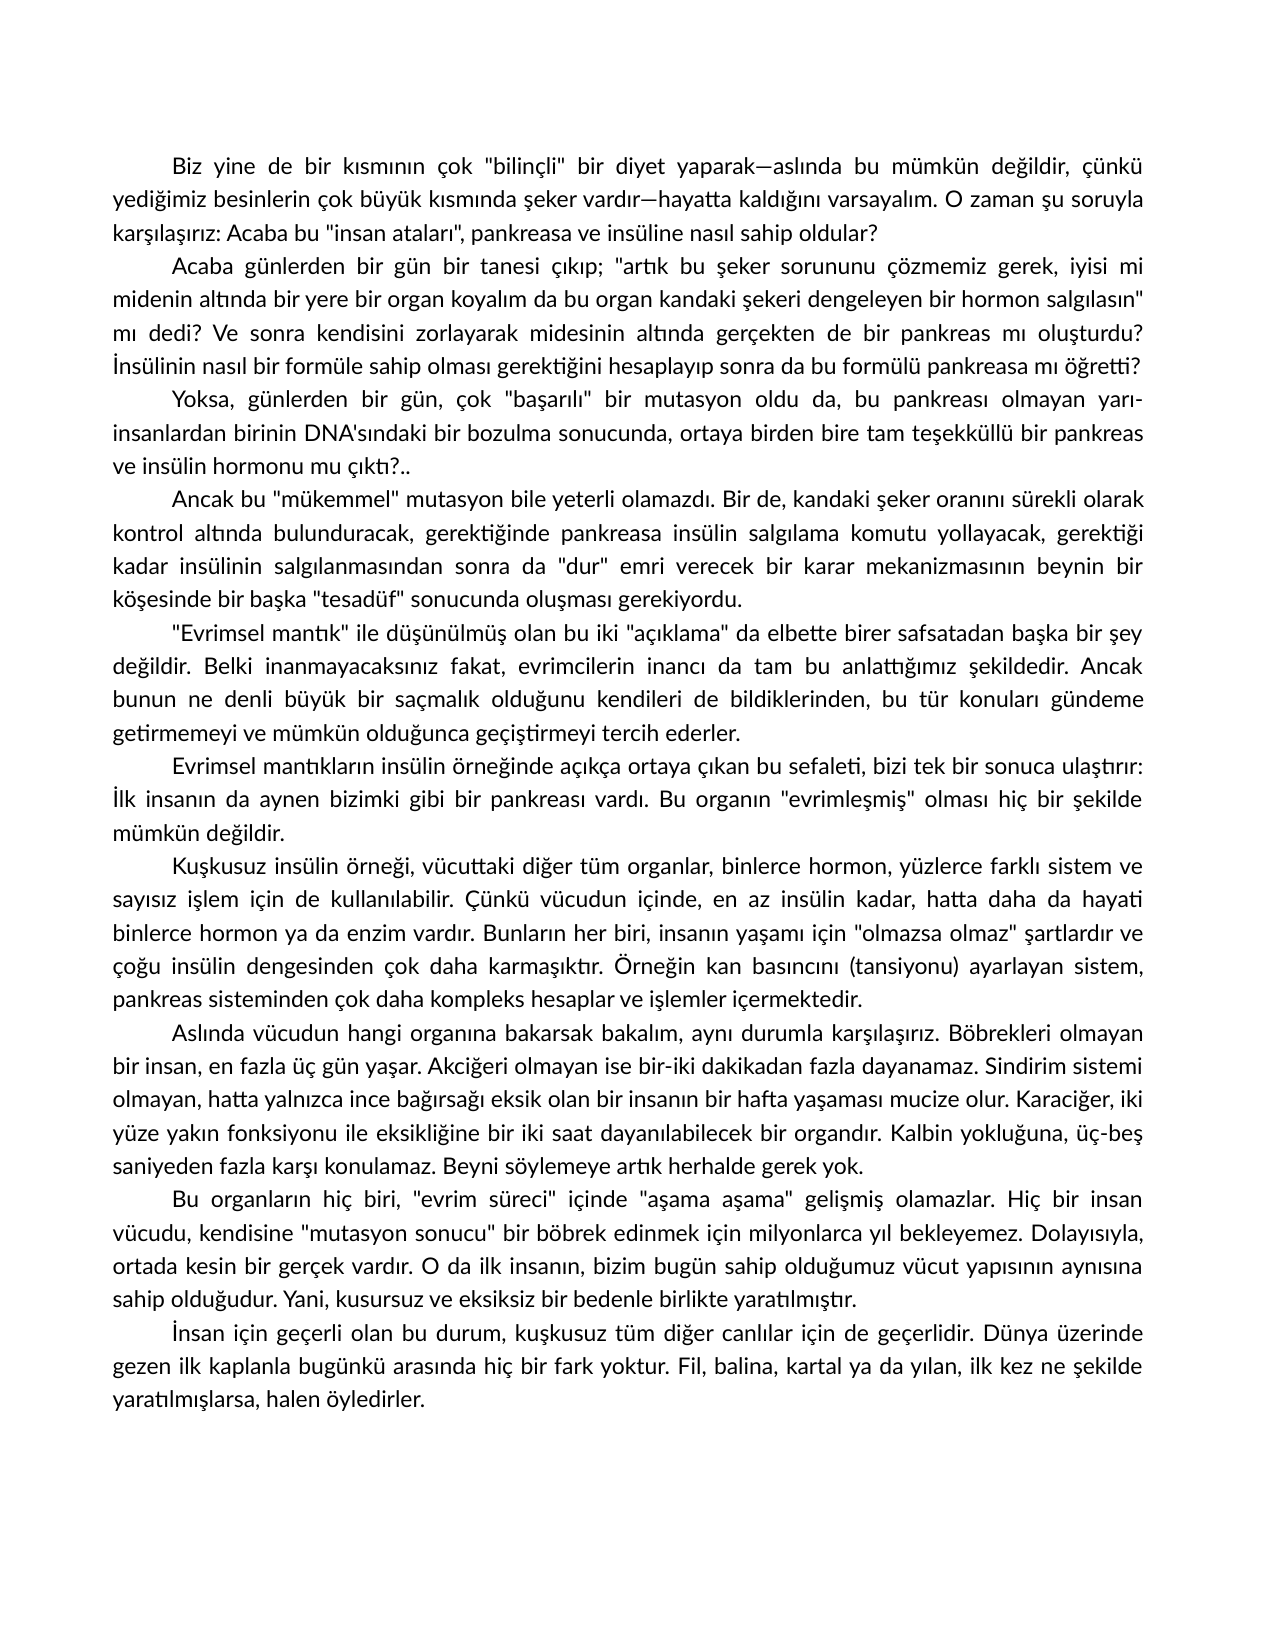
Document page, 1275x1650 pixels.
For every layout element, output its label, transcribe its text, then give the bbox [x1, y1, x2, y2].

text Yoksa, günlerden bir gün, çok "başarılı" bir mutasyon oldu da, bu pankreası olmayan yarı-insanlardan birinin DNA'sındaki bir bozulma sonucunda, ortaya birden bire tam teşekküllü bir pankreas ve insülin hormonu mu çıktı?.. [112, 381, 1145, 481]
text İnsan için geçerli olan bu durum, kuşkusuz tüm diğer canlılar için de geçerlidir. Dünya üzerinde gezen ilk kaplanla bugünkü arasında hiç bir fark yoktur. Fil, balina, kartal ya da yılan, ilk kez ne şekilde yaratılmışlarsa, halen öyledirler. [112, 1314, 1145, 1414]
text Biz yine de bir kısmının çok "bilinçli" bir diyet yaparak—aslında bu mümkün değildir, çünkü yediğimiz besinlerin çok büyük kısmında şeker vardır—hayatta kaldığını varsayalım. O zaman şu soruyla karşılaşırız: Acaba bu "insan ataları", pankreasa ve insüline nasıl sahip oldular? [112, 148, 1145, 248]
text "Evrimsel mantık" ile düşünülmüş olan bu iki "açıklama" da elbette birer safsatadan başka bir şey değildir. Belki inanmayacaksınız fakat, evrimcilerin inancı da tam bu anlattığımız şekildedir. Ancak bunun ne denli büyük bir saçmalık olduğunu kendileri de bildiklerinden, bu tür konuları gündeme getirmemeyi ve mümkün olduğunca geçiştirmeyi tercih ederler. [112, 614, 1145, 748]
text Bu organların hiç biri, "evrim süreci" içinde "aşama aşama" gelişmiş olamazlar. Hiç bir insan vücudu, kendisine "mutasyon sonucu" bir böbrek edinmek için milyonlarca yıl bekleyemez. Dolayısıyla, ortada kesin bir gerçek vardır. O da ilk insanın, bizim bugün sahip olduğumuz vücut yapısının aynısına sahip olduğudur. Yani, kusursuz ve eksiksiz bir bedenle birlikte yaratılmıştır. [112, 1181, 1145, 1314]
text Kuşkusuz insülin örneği, vücuttaki diğer tüm organlar, binlerce hormon, yüzlerce farklı sistem ve sayısız işlem için de kullanılabilir. Çünkü vücudun içinde, en az insülin kadar, hatta daha da hayati binlerce hormon ya da enzim vardır. Bunların her biri, insanın yaşamı için "olmazsa olmaz" şartlardır ve çoğu insülin dengesinden çok daha karmaşıktır. Örneğin kan basıncını (tansiyonu) ayarlayan sistem, pankreas sisteminden çok daha kompleks hesaplar ve işlemler içermektedir. [112, 848, 1145, 1014]
text Aslında vücudun hangi organına bakarsak bakalım, aynı durumla karşılaşırız. Böbrekleri olmayan bir insan, en fazla üç gün yaşar. Akciğeri olmayan ise bir-iki dakikadan fazla dayanamaz. Sindirim sistemi olmayan, hatta yalnızca ince bağırsağı eksik olan bir insanın bir hafta yaşaması mucize olur. Karaciğer, iki yüze yakın fonksiyonu ile eksikliğine bir iki saat dayanılabilecek bir organdır. Kalbin yokluğuna, üç-beş saniyeden fazla karşı konulamaz. Beyni söylemeye artık herhalde gerek yok. [112, 1014, 1145, 1181]
text Acaba günlerden bir gün bir tanesi çıkıp; "artık bu şeker sorununu çözmemiz gerek, iyisi mi midenin altında bir yere bir organ koyalım da bu organ kandaki şekeri dengeleyen bir hormon salgılasın" mı dedi? Ve sonra kendisini zorlayarak midesinin altında gerçekten de bir pankreas mı oluşturdu? İnsülinin nasıl bir formüle sahip olması gerektiğini hesaplayıp sonra da bu formülü pankreasa mı öğretti? [112, 248, 1145, 381]
text Evrimsel mantıkların insülin örneğinde açıkça ortaya çıkan bu sefaleti, bizi tek bir sonuca ulaştırır: İlk insanın da aynen bizimki gibi bir pankreası vardı. Bu organın "evrimleşmiş" olması hiç bir şekilde mümkün değildir. [112, 748, 1145, 848]
text Ancak bu "mükemmel" mutasyon bile yeterli olamazdı. Bir de, kandaki şeker oranını sürekli olarak kontrol altında bulunduracak, gerektiğinde pankreasa insülin salgılama komutu yollayacak, gerektiği kadar insülinin salgılanmasından sonra da "dur" emri verecek bir karar mekanizmasının beynin bir köşesinde bir başka "tesadüf" sonucunda oluşması gerekiyordu. [112, 481, 1145, 614]
